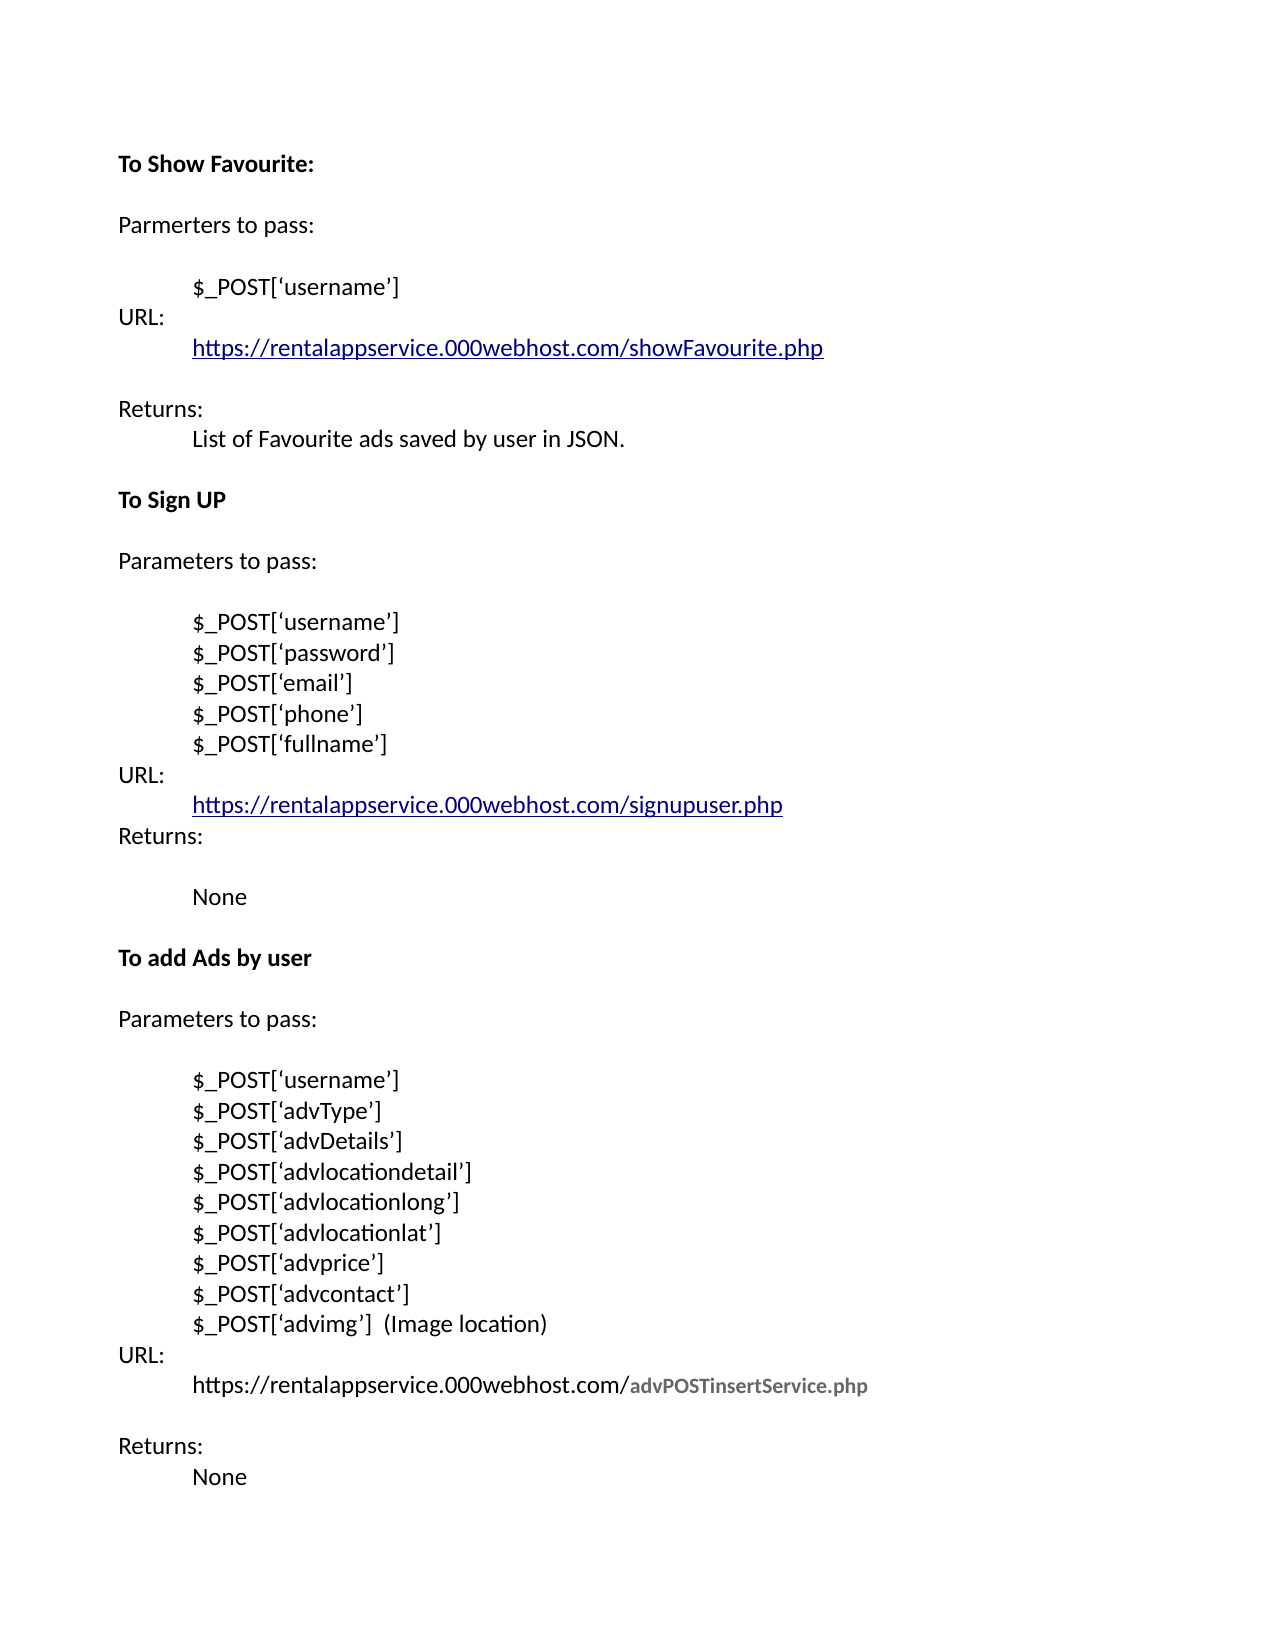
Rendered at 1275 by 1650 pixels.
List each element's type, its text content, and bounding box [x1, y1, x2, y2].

text URL: [118, 301, 1157, 332]
text Parameters to pass: [118, 545, 1157, 576]
text $_POST[‘email’] [118, 667, 1157, 698]
text Returns: [118, 820, 1157, 851]
text $_POST[‘advlocationlong’] [118, 1186, 1157, 1217]
text https://rentalappservice.000webhost.com/advPOSTinsertService.php [118, 1369, 1157, 1400]
text $_POST[‘advlocationlat’] [118, 1217, 1157, 1247]
text None [118, 1461, 1157, 1492]
text https://rentalappservice.000webhost.com/showFavourite.php [118, 332, 1157, 362]
text URL: [118, 759, 1157, 789]
text https://rentalappservice.000webhost.com/signupuser.php [118, 789, 1157, 820]
text None [118, 881, 1157, 912]
text Returns: [118, 1431, 1157, 1461]
text Returns: [118, 393, 1157, 423]
text List of Favourite ads saved by user in JSON. [118, 423, 1157, 454]
text $_POST[‘username’] [118, 606, 1157, 637]
text $_POST[‘advcontact’] [118, 1278, 1157, 1308]
text $_POST[‘advimg’] (Image location) [118, 1308, 1157, 1339]
text $_POST[‘advDetails’] [118, 1125, 1157, 1156]
text Parameters to pass: [118, 1003, 1157, 1034]
text Parmerters to pass: [118, 210, 1157, 240]
text $_POST[‘advType’] [118, 1095, 1157, 1125]
text $_POST[‘advlocationdetail’] [118, 1156, 1157, 1186]
text To add Ads by user [118, 942, 1157, 973]
text To Sign UP [118, 484, 1157, 515]
text $_POST[‘username’] [118, 1064, 1157, 1095]
text $_POST[‘password’] [118, 637, 1157, 667]
text $_POST[‘advprice’] [118, 1247, 1157, 1278]
text $_POST[‘phone’] [118, 698, 1157, 728]
text To Show Favourite: [118, 149, 1157, 179]
text $_POST[‘fullname’] [118, 728, 1157, 759]
text URL: [118, 1339, 1157, 1369]
text $_POST[‘username’] [118, 271, 1157, 301]
